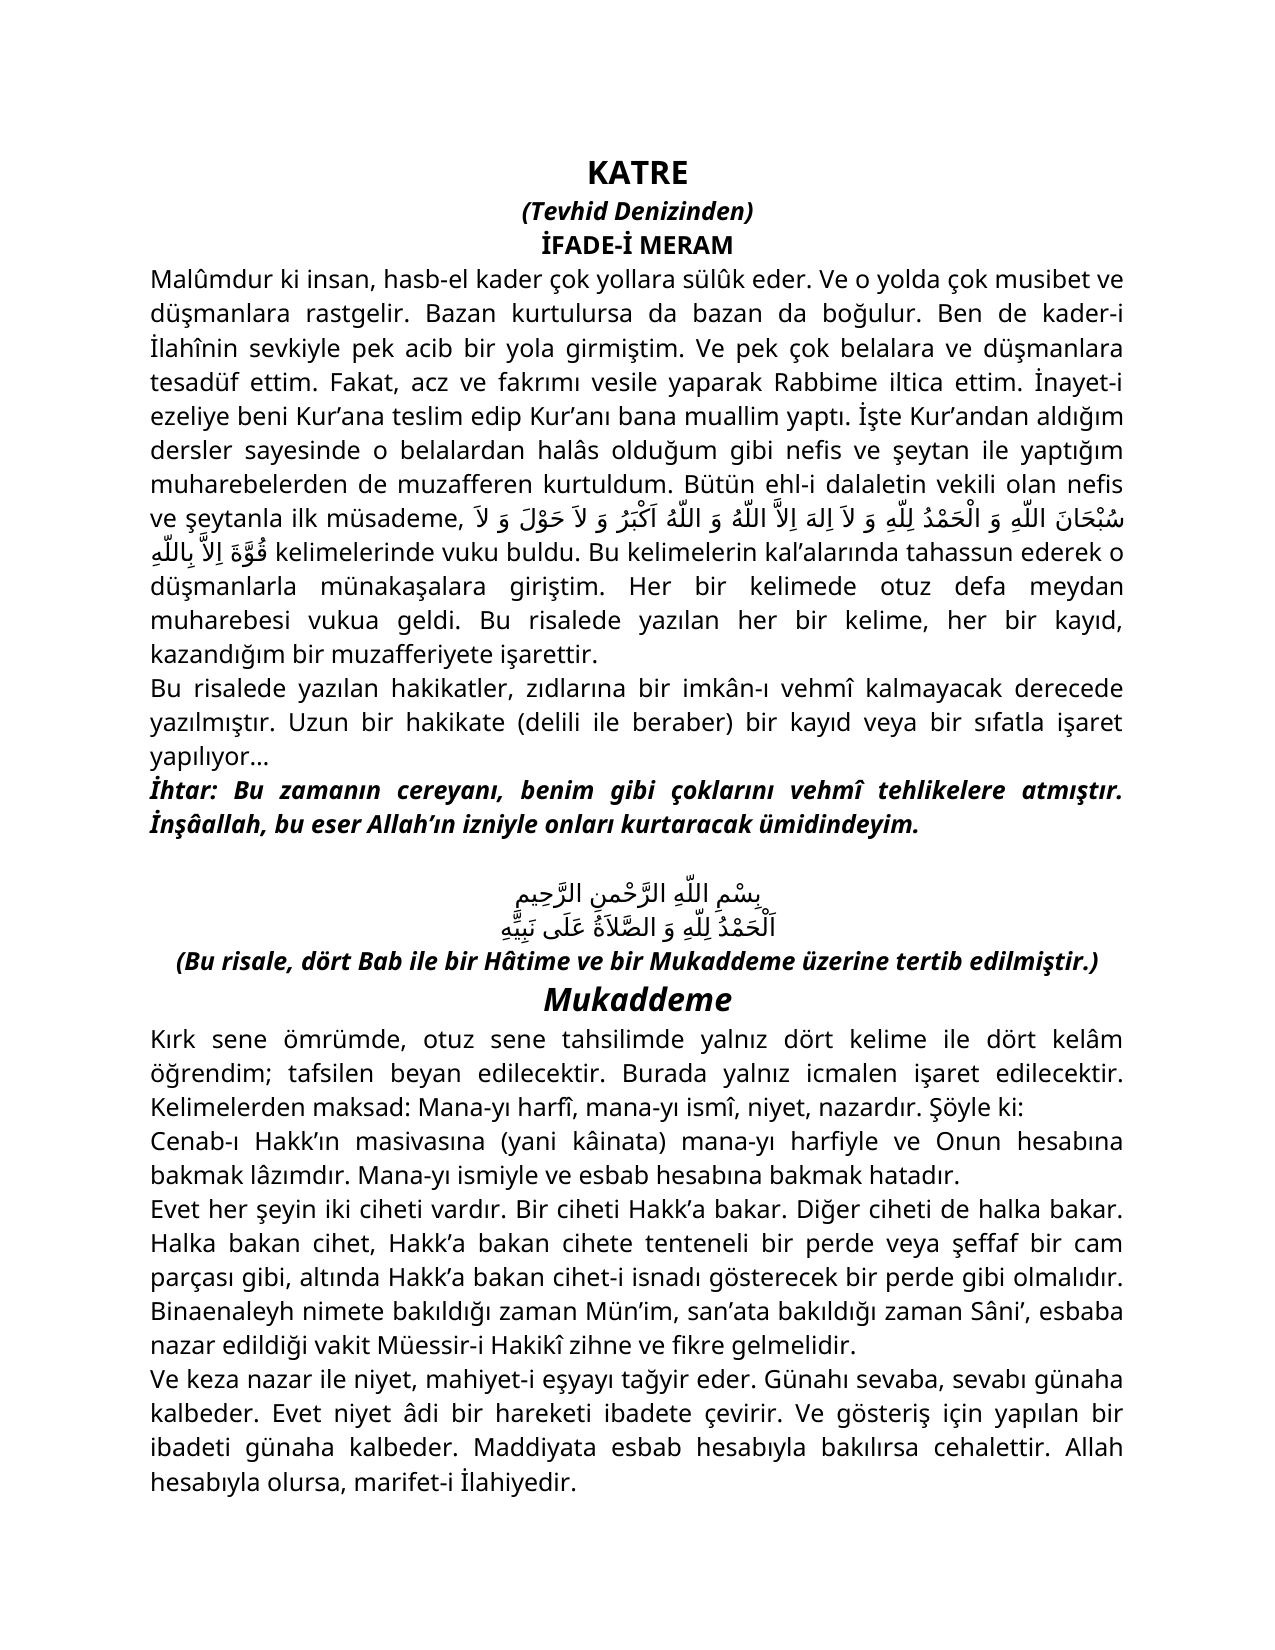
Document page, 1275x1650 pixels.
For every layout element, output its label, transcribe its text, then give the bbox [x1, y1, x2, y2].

text (Bu risale, dört Bab ile bir Hâtime ve bir Mukaddeme üzerine tertib edilmiştir.) [150, 943, 1125, 977]
text Bu risalede yazılan hakikatler, zıdlarına bir imkân-ı vehmî kalmayacak derecede yazılmıştır. Uzun bir hakikate (delili ile beraber) bir kayıd veya bir sıfatla işaret yapılıyor… [150, 671, 1125, 773]
text بِسْمِ اللّهِ الرَّحْمنِ الرَّحِيمِ [150, 875, 1125, 909]
text Ve keza nazar ile niyet, mahiyet-i eşyayı tağyir eder. Günahı sevaba, sevabı günaha kalbeder. Evet niyet âdi bir hareketi ibadete çevirir. Ve gösteriş için yapılan bir ibadeti günaha kalbeder. Maddiyata esbab hesabıyla bakılırsa cehalettir. Allah hesabıyla olursa, marifet-i İlahiyedir. [150, 1362, 1125, 1498]
text Cenab-ı Hakk’ın masivasına (yani kâinata) mana-yı harfiyle ve Onun hesabına bakmak lâzımdır. Mana-yı ismiyle ve esbab hesabına bakmak hatadır. [150, 1123, 1125, 1192]
text Malûmdur ki insan, hasb-el kader çok yollara sülûk eder. Ve o yolda çok musibet ve düşmanlara rastgelir. Bazan kurtulursa da bazan da boğulur. Ben de kader-i İlahînin sevkiyle pek acib bir yola girmiştim. Ve pek çok belalara ve düşmanlara tesadüf ettim. Fakat, acz ve fakrımı vesile yaparak Rabbime iltica ettim. İnayet-i ezeliye beni Kur’ana teslim edip Kur’anı bana muallim yaptı. İşte Kur’andan aldığım dersler sayesinde o belalardan halâs olduğum gibi nefis ve şeytan ile yaptığım muharebelerden de muzafferen kurtuldum. Bütün ehl-i dalaletin vekili olan nefis ve şeytanla ilk müsademe, سُبْحَانَ اللّهِ وَ الْحَمْدُ لِلّهِ وَ لاَ اِلهَ اِلاَّ اللّهُ وَ اللّهُ اَكْبَرُ وَ لاَ حَوْلَ وَ لاَ قُوَّةَ اِلاَّ بِاللّهِ kelimelerinde vuku buldu. Bu kelimelerin kal’alarında tahassun ederek o düşmanlarla münakaşalara giriştim. Her bir kelimede otuz defa meydan muharebesi vukua geldi. Bu risalede yazılan her bir kelime, her bir kayıd, kazandığım bir muzafferiyete işarettir. [150, 262, 1125, 671]
subtitle KATRE [150, 150, 1125, 194]
text Evet her şeyin iki ciheti vardır. Bir ciheti Hakk’a bakar. Diğer ciheti de halka bakar. Halka bakan cihet, Hakk’a bakan cihete tenteneli bir perde veya şeffaf bir cam parçası gibi, altında Hakk’a bakan cihet-i isnadı gösterecek bir perde gibi olmalıdır. Binaenaleyh nimete bakıldığı zaman Mün’im, san’ata bakıldığı zaman Sâni’, esbaba nazar edildiği vakit Müessir-i Hakikî zihne ve fikre gelmelidir. [150, 1192, 1125, 1362]
text İFADE-İ MERAM [150, 228, 1125, 262]
text (Tevhid Denizinden) [150, 194, 1125, 228]
text Mukaddeme [150, 977, 1125, 1021]
text Kırk sene ömrümde, otuz sene tahsilimde yalnız dört kelime ile dört kelâm öğrendim; tafsilen beyan edilecektir. Burada yalnız icmalen işaret edilecektir. Kelimelerden maksad: Mana-yı harfî, mana-yı ismî, niyet, nazardır. Şöyle ki: [150, 1021, 1125, 1123]
text İhtar: Bu zamanın cereyanı, benim gibi çoklarını vehmî tehlikelere atmıştır. İnşâallah, bu eser Allah’ın izniyle onları kurtaracak ümidindeyim. [150, 773, 1125, 841]
text اَلْحَمْدُ لِلّهِ وَ الصَّلاَةُ عَلَى نَبِيِّهِ [150, 909, 1125, 943]
